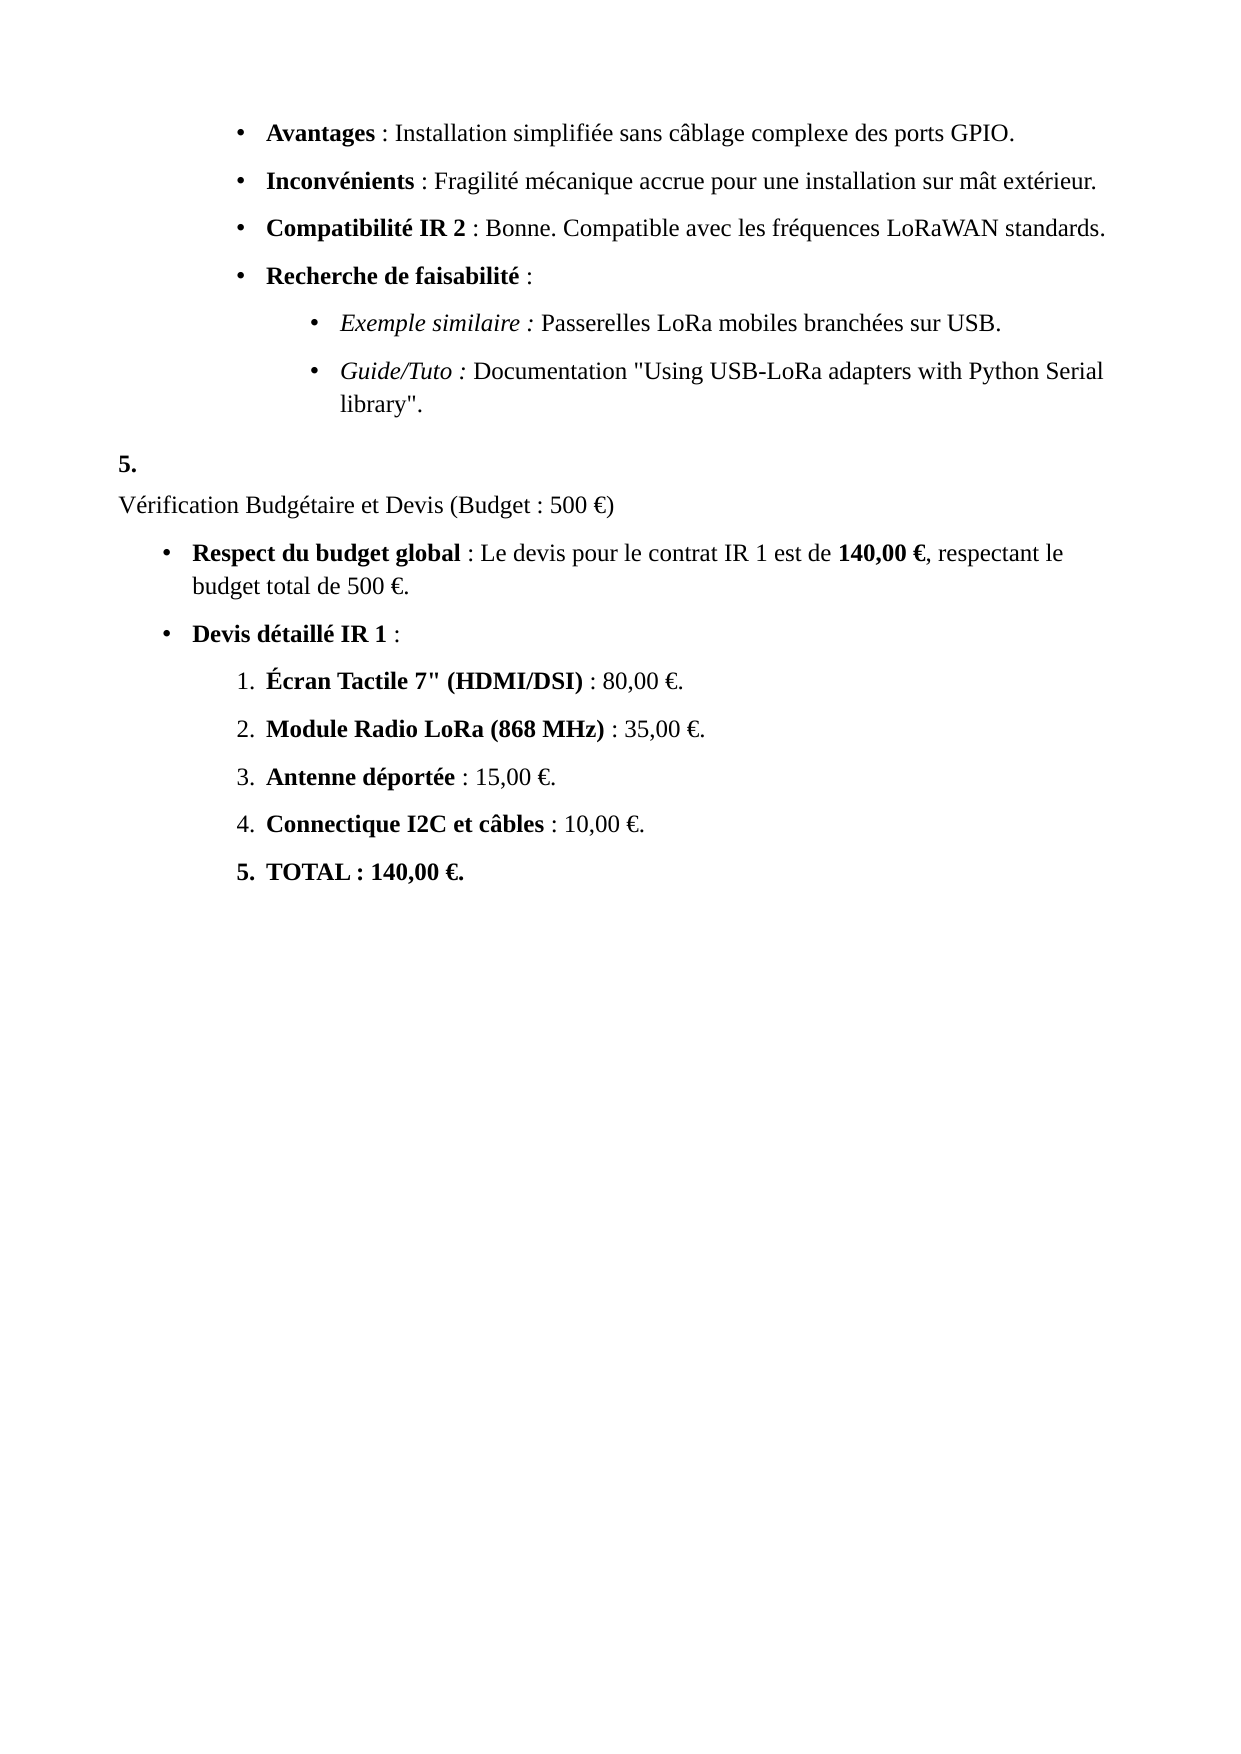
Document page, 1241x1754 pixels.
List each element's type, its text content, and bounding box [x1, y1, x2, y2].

list Exemple similaire : Passerelles LoRa mobiles branchées sur USB. [310, 308, 1122, 337]
list Avantages : Installation simplifiée sans câblage complexe des ports GPIO. [236, 118, 1122, 147]
list Compatibilité IR 2 : Bonne. Compatible avec les fréquences LoRaWAN standards. [236, 213, 1122, 242]
list Guide/Tuto : Documentation "Using USB-LoRa adapters with Python Serial library". [310, 356, 1122, 418]
list Écran Tactile 7" (HDMI/DSI) : 80,00 €. [236, 666, 1122, 695]
list Respect du budget global : Le devis pour le contrat IR 1 est de 140,00 €, respectant le budget total de 500 €. [162, 538, 1122, 600]
list Devis détaillé IR 1 : [162, 619, 1122, 647]
text Vérification Budgétaire et Devis (Budget : 500 €) [118, 491, 1122, 519]
list Recherche de faisabilité : [236, 261, 1122, 290]
list Module Radio LoRa (868 MHz) : 35,00 €. [236, 714, 1122, 743]
list Inconvénients : Fragilité mécanique accrue pour une installation sur mât extérieur. [236, 166, 1122, 194]
list TOTAL : 140,00 €. [236, 857, 1122, 886]
subtitle 5. [118, 449, 1122, 478]
list Antenne déportée : 15,00 €. [236, 762, 1122, 790]
list Connectique I2C et câbles : 10,00 €. [236, 809, 1122, 838]
